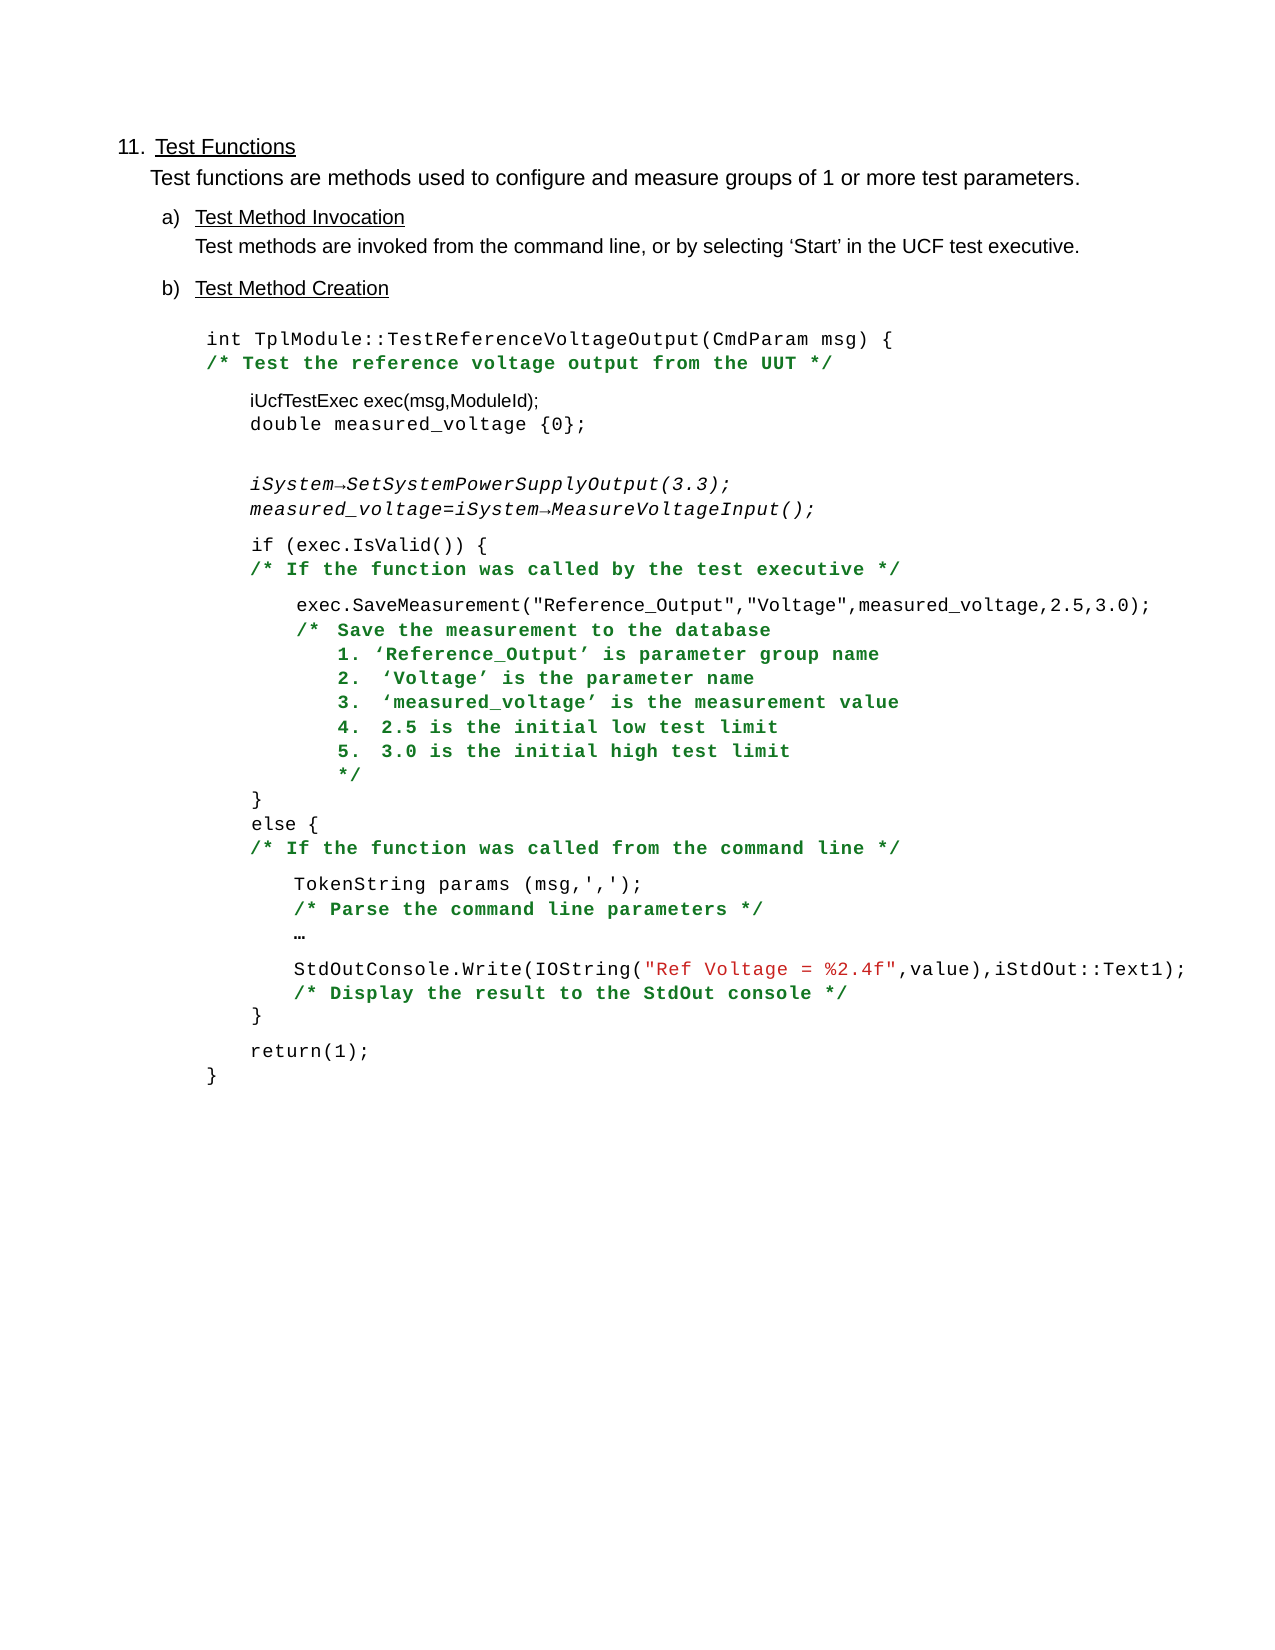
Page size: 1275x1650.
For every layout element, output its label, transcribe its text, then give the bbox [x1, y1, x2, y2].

subtitle Test Method Creation [156, 276, 1200, 299]
text /* Test the reference voltage output from the UUT */ [206, 354, 1200, 375]
text /* Save the measurement to the database [206, 620, 1200, 642]
text } [206, 1005, 1200, 1027]
text exec.SaveMeasurement("Reference_Output","Voltage",measured_voltage,2.5,3.0); [206, 596, 1200, 617]
text 3. ‘measured_voltage’ is the measurement value [337, 693, 1200, 714]
text 1. ‘Reference_Output’ is parameter group name [337, 644, 1200, 666]
text TokenString params (msg,','); [294, 875, 1200, 896]
text 2. ‘Voltage’ is the parameter name [337, 669, 1200, 690]
text return(1); [250, 1042, 1200, 1063]
text iUcfTestExec exec(msg,ModuleId); [250, 390, 1200, 411]
text */ [337, 766, 1200, 787]
text Test functions are methods used to configure and measure groups of 1 or more test parameters. [150, 165, 1200, 190]
text } [206, 790, 1200, 811]
text /* If the function was called by the test executive */ [250, 560, 1200, 581]
text StdOutConsole.Write(IOString("Ref Voltage = %2.4f",value),iStdOut::Text1); [294, 960, 1200, 981]
subtitle Test Method Invocation [156, 205, 1200, 228]
text double measured_voltage {0}; [119, 414, 1200, 436]
subtitle measured_voltage=iSystem→MeasureVoltageInput(); [250, 499, 1200, 521]
text else { [206, 814, 1200, 836]
subtitle Test Functions [111, 133, 1200, 159]
text … [294, 923, 1200, 945]
text if (exec.IsValid()) { [206, 536, 1200, 557]
subtitle iSystem→SetSystemPowerSupplyOutput(3.3); [250, 475, 1200, 496]
text 5. 3.0 is the initial high test limit [337, 742, 1200, 763]
text 4. 2.5 is the initial low test limit [337, 717, 1200, 739]
text int TplModule::TestReferenceVoltageOutput(CmdParam msg) { [206, 329, 1200, 351]
text /* Display the result to the StdOut console */ [294, 984, 1200, 1005]
text Test methods are invoked from the command line, or by selecting ‘Start’ in the UCF test executive. [195, 234, 1200, 258]
text /* Parse the command line parameters */ [294, 899, 1200, 921]
text /* If the function was called from the command line */ [250, 839, 1200, 860]
text } [206, 1066, 1200, 1087]
